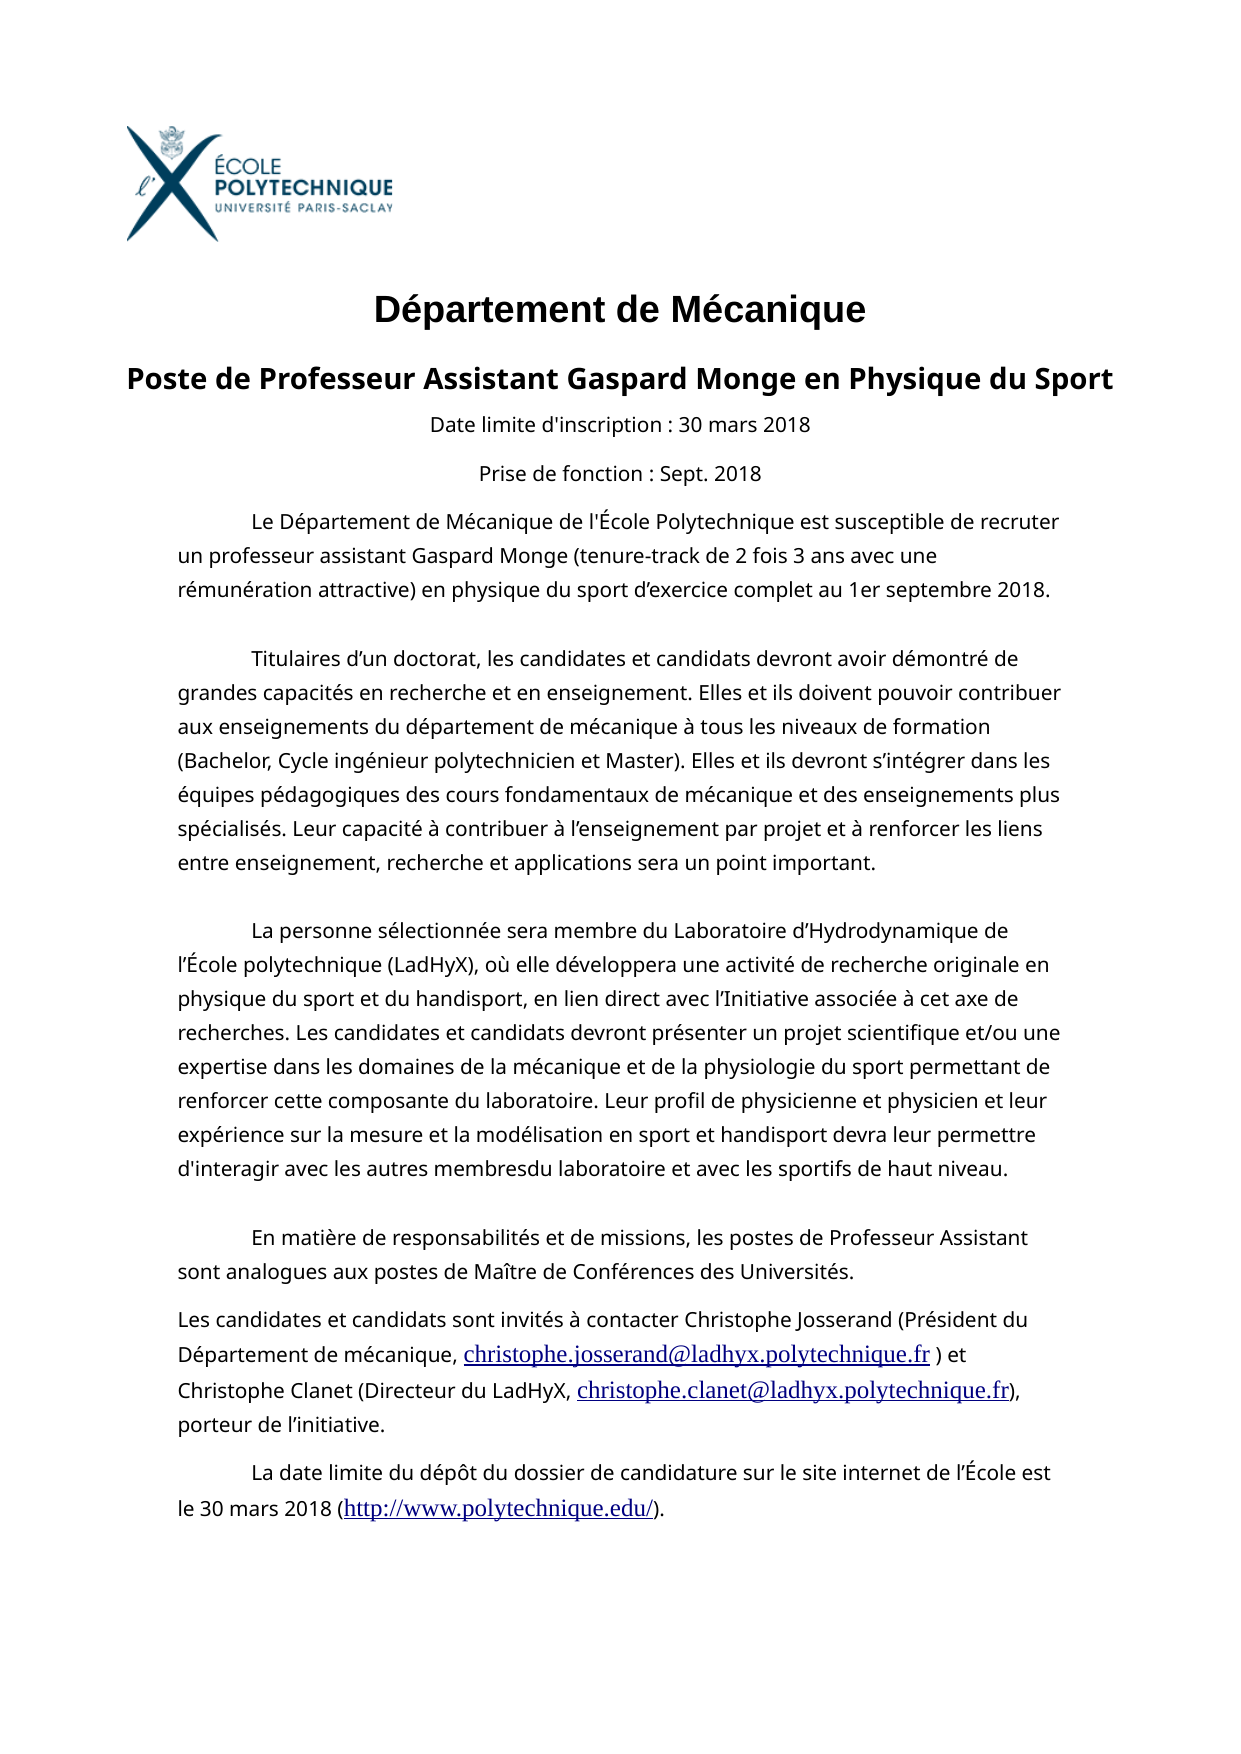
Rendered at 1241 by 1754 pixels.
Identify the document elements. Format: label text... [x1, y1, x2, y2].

subtitle Poste de Professeur Assistant Gaspard Monge en Physique du Sport [118, 358, 1122, 398]
subtitle Département de Mécanique [118, 287, 1122, 331]
picture [127, 126, 393, 242]
text Le Département de Mécanique de l'École Polytechnique est susceptible de recruter un professeur assistant Gaspard Monge (tenure-track de 2 fois 3 ans avec une rémunération attractive) en physique du sport d’exercice complet au 1er septembre 2018. Titulaires d’un doctorat, les candidates et candidats devront avoir démontré de grandes capacités en recherche et en enseignement. Elles et ils doivent pouvoir contribuer aux enseignements du département de mécanique à tous les niveaux de formation (Bachelor, Cycle ingénieur polytechnicien et Master). Elles et ils devront s’intégrer dans les équipes pédagogiques des cours fondamentaux de mécanique et des enseignements plus spécialisés. Leur capacité à contribuer à l’enseignement par projet et à renforcer les liens entre enseignement, recherche et applications sera un point important. La personne sélectionnée sera membre du Laboratoire d’Hydrodynamique de l’École polytechnique (LadHyX), où elle développera une activité de recherche originale en physique du sport et du handisport, en lien direct avec l’Initiative associée à cet axe de recherches. Les candidates et candidats devront présenter un projet scientifique et/ou une expertise dans les domaines de la mécanique et de la physiologie du sport permettant de renforcer cette composante du laboratoire. Leur profil de physicienne et physicien et leur expérience sur la mesure et la modélisation en sport et handisport devra leur permettre d'interagir avec les autres membresdu laboratoire et avec les sportifs de haut niveau. En matière de responsabilités et de missions, les postes de Professeur Assistant sont analogues aux postes de Maître de Conférences des Universités. [177, 507, 1063, 1285]
text Prise de fonction : Sept. 2018 [118, 459, 1122, 487]
text Date limite d'inscription : 30 mars 2018 [118, 410, 1122, 438]
text La date limite du dépôt du dossier de candidature sur le site internet de l’École est le 30 mars 2018 (http://www.polytechnique.edu/). [177, 1458, 1063, 1522]
text Les candidates et candidats sont invités à contacter Christophe Josserand (Président du Département de mécanique, christophe.josserand@ladhyx.polytechnique.fr ) et Christophe Clanet (Directeur du LadHyX, christophe.clanet@ladhyx.polytechnique.fr), porteur de l’initiative. [177, 1305, 1063, 1438]
